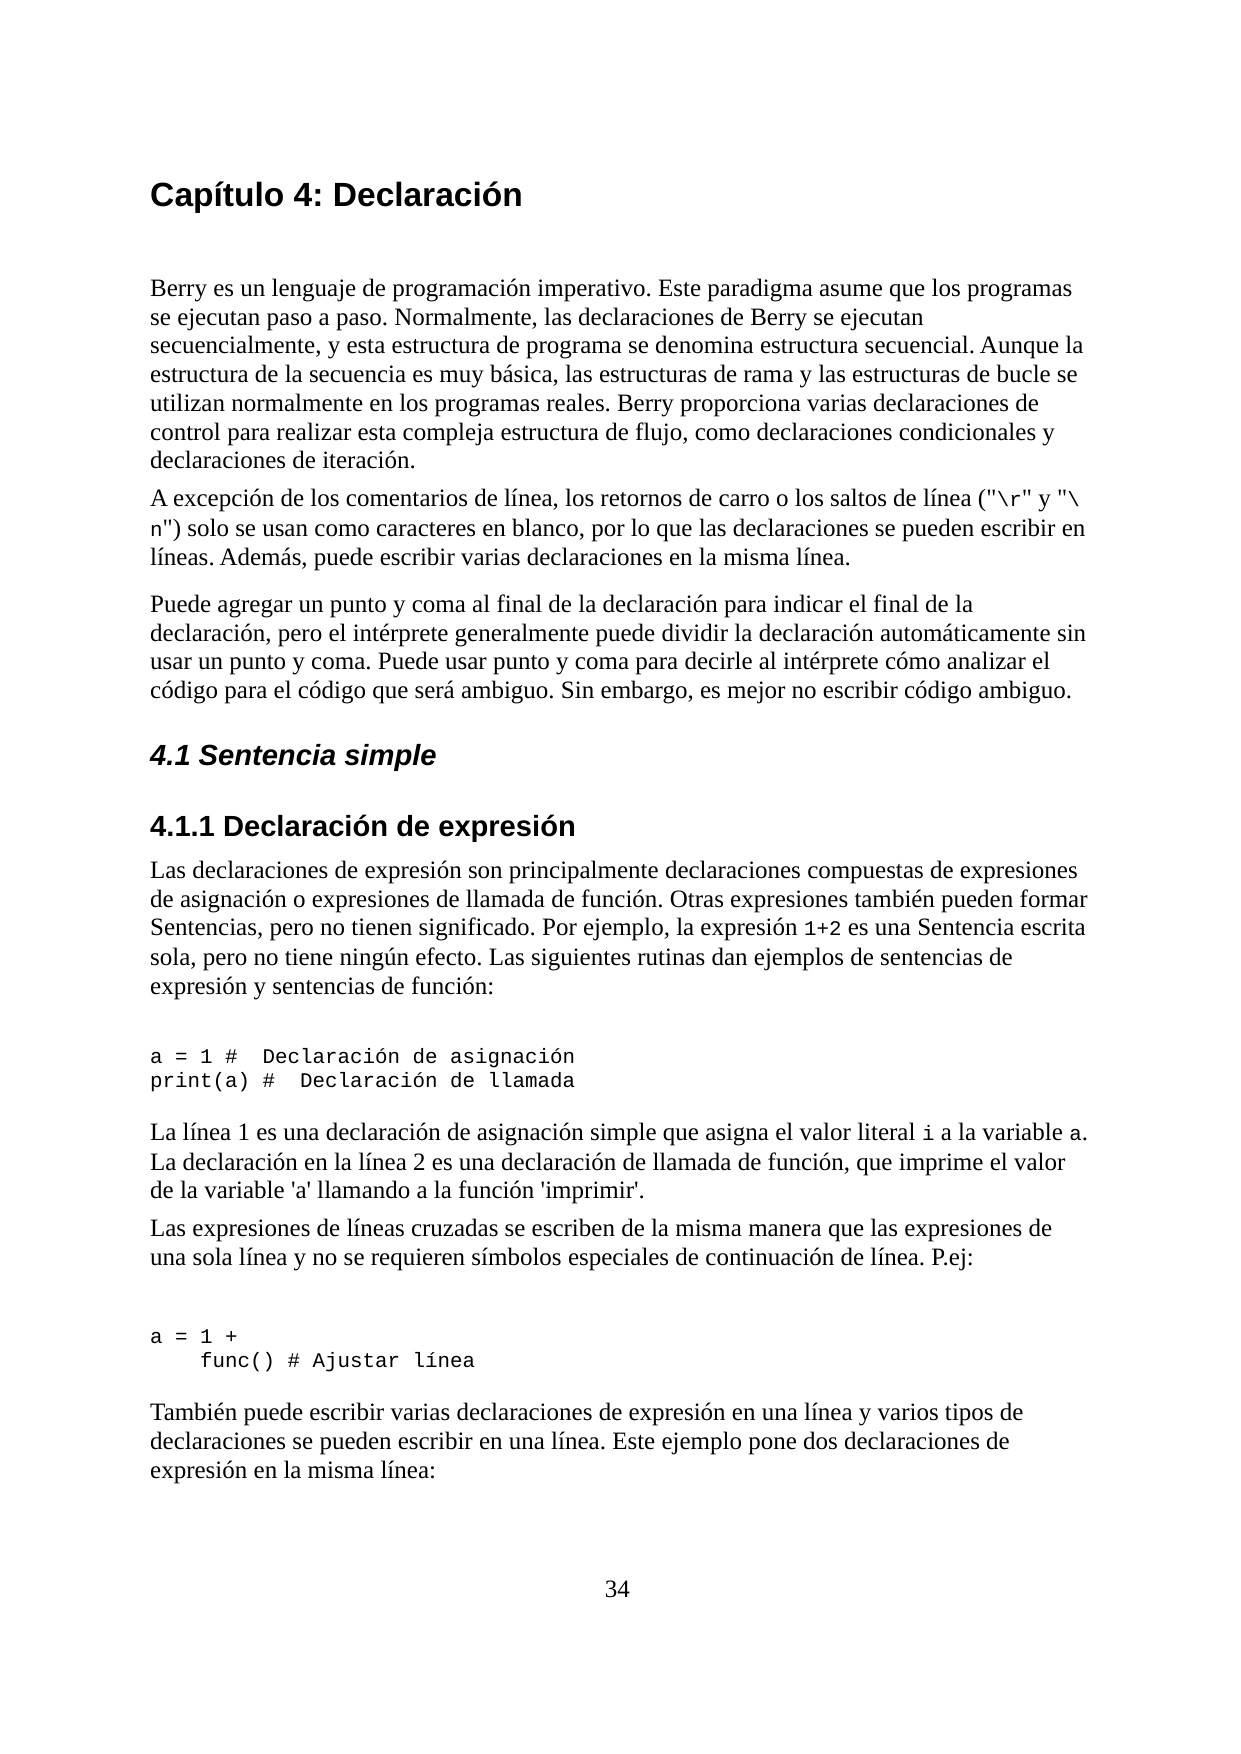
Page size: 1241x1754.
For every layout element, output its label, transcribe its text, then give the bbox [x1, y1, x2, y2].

text También puede escribir varias declaraciones de expresión en una línea y varios tipos de declaraciones se pueden escribir en una línea. Este ejemplo pone dos declaraciones de expresión en la misma línea: [150, 1397, 1090, 1483]
text La línea 1 es una declaración de asignación simple que asigna el valor literal i a la variable a. La declaración en la línea 2 es una declaración de llamada de función, que imprime el valor de la variable 'a' llamando a la función 'imprimir'. [150, 1117, 1090, 1204]
subtitle Capítulo 4: Declaración [150, 175, 1090, 214]
text print(a) # Declaración de llamada [150, 1070, 1090, 1093]
text Las declaraciones de expresión son principalmente declaraciones compuestas de expresiones de asignación o expresiones de llamada de función. Otras expresiones también pueden formar Sentencias, pero no tienen significado. Por ejemplo, la expresión 1+2 es una Sentencia escrita sola, pero no tiene ningún efecto. Las siguientes rutinas dan ejemplos de sentencias de expresión y sentencias de función: [150, 855, 1090, 999]
text a = 1 # Declaración de asignación [150, 1046, 1090, 1070]
text Berry es un lenguaje de programación imperativo. Este paradigma asume que los programas se ejecutan paso a paso. Normalmente, las declaraciones de Berry se ejecutan secuencialmente, y esta estructura de programa se denomina estructura secuencial. Aunque la estructura de la secuencia es muy básica, las estructuras de rama y las estructuras de bucle se utilizan normalmente en los programas reales. Berry proporciona varias declaraciones de control para realizar esta compleja estructura de flujo, como declaraciones condicionales y declaraciones de iteración. [150, 273, 1090, 474]
text Las expresiones de líneas cruzadas se escriben de la misma manera que las expresiones de una sola línea y no se requieren símbolos especiales de continuación de línea. P.ej: [150, 1213, 1090, 1271]
text func() # Ajustar línea [150, 1350, 1090, 1373]
subtitle 4.1 Sentencia simple [150, 738, 1090, 771]
subtitle 4.1.1 Declaración de expresión [150, 809, 1090, 842]
text A excepción de los comentarios de línea, los retornos de carro o los saltos de línea ("\r" y "\n") solo se usan como caracteres en blanco, por lo que las declaraciones se pueden escribir en líneas. Además, puede escribir varias declaraciones en la misma línea. [150, 483, 1090, 571]
text a = 1 + [150, 1326, 1090, 1350]
text Puede agregar un punto y coma al final de la declaración para indicar el final de la declaración, pero el intérprete generalmente puede dividir la declaración automáticamente sin usar un punto y coma. Puede usar punto y coma para decirle al intérprete cómo analizar el código para el código que será ambiguo. Sin embargo, es mejor no escribir código ambiguo. [150, 589, 1090, 704]
